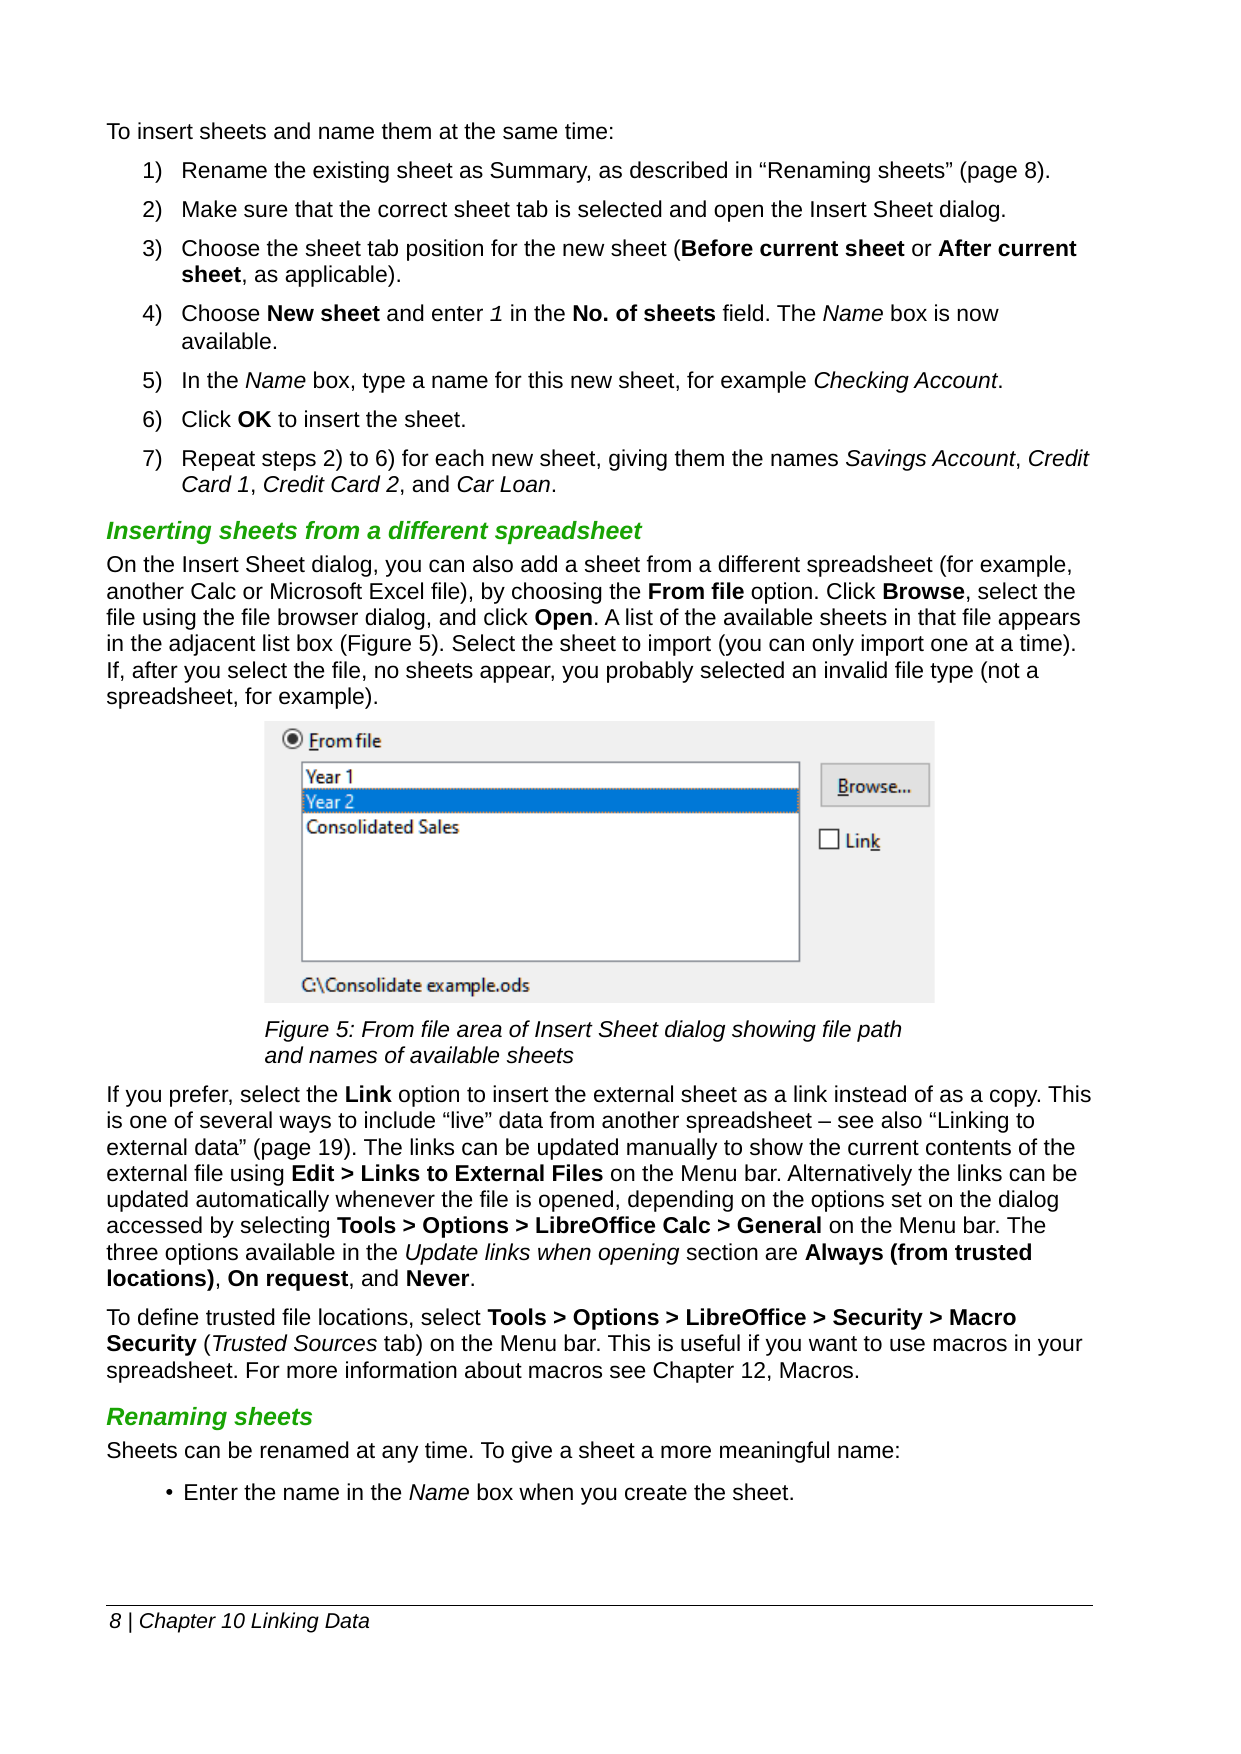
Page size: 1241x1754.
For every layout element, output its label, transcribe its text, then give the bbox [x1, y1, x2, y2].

list Repeat steps 2) to 6) for each new sheet, giving them the names Savings Account, Credit Card 1, Credit Card 2, and Car Loan. [162, 445, 1093, 497]
list In the Name box, type a name for this new sheet, for example Checking Account. [162, 367, 1093, 393]
list Rename the existing sheet as Summary, as described in “Renaming sheets” (page 8). [162, 157, 1093, 183]
text Figure 5: From file area of Insert Sheet dialog showing file path and names of available sheets [264, 1016, 934, 1068]
subtitle Renaming sheets [106, 1402, 1093, 1431]
list Enter the name in the Name box when you create the sheet. [162, 1476, 1093, 1508]
list Sheets can be renamed at any time. To give a sheet a more meaningful name: [106, 1437, 1093, 1463]
list Choose New sheet and enter 1 in the No. of sheets field. The Name box is now available. [162, 300, 1093, 354]
list Click OK to insert the sheet. [162, 406, 1093, 432]
text To define trusted file locations, select Tools > Options > LibreOffice > Security > Macro Security (Trusted Sources tab) on the Menu bar. This is useful if you want to use macros in your spreadsheet. For more information about macros see Chapter 12, Macros. [106, 1304, 1093, 1383]
text On the Insert Sheet dialog, you can also add a sheet from a different spreadsheet (for example, another Calc or Microsoft Excel file), by choosing the From file option. Click Browse, select the file using the file browser dialog, and click Open. A list of the available sheets in that file appears in the adjacent list box (Figure 5). Select the sheet to import (you can only import one at a time). If, after you select the file, no sheets appear, you probably selected an invalid file type (not a spreadsheet, for example). [106, 551, 1093, 709]
list To insert sheets and name them at the same time: [106, 118, 1093, 144]
text If you prefer, select the Link option to insert the external sheet as a link instead of as a copy. This is one of several ways to include “live” data from another spreadsheet – see also “Linking to external data” (page 19). The links can be updated manually to show the current contents of the external file using Edit > Links to External Files on the Menu bar. Alternatively the links can be updated automatically whenever the file is opened, depending on the options set on the dialog accessed by selecting Tools > Options > LibreOffice Calc > General on the Menu bar. The three options available in the Update links when opening section are Always (from trusted locations), On request, and Never. [106, 1081, 1093, 1292]
subtitle Inserting sheets from a different spreadsheet [106, 516, 1093, 545]
list Make sure that the correct sheet tab is selected and open the Insert Sheet dialog. [162, 196, 1093, 222]
list Choose the sheet tab position for the new sheet (Before current sheet or After current sheet, as applicable). [162, 235, 1093, 287]
picture [264, 721, 935, 1003]
